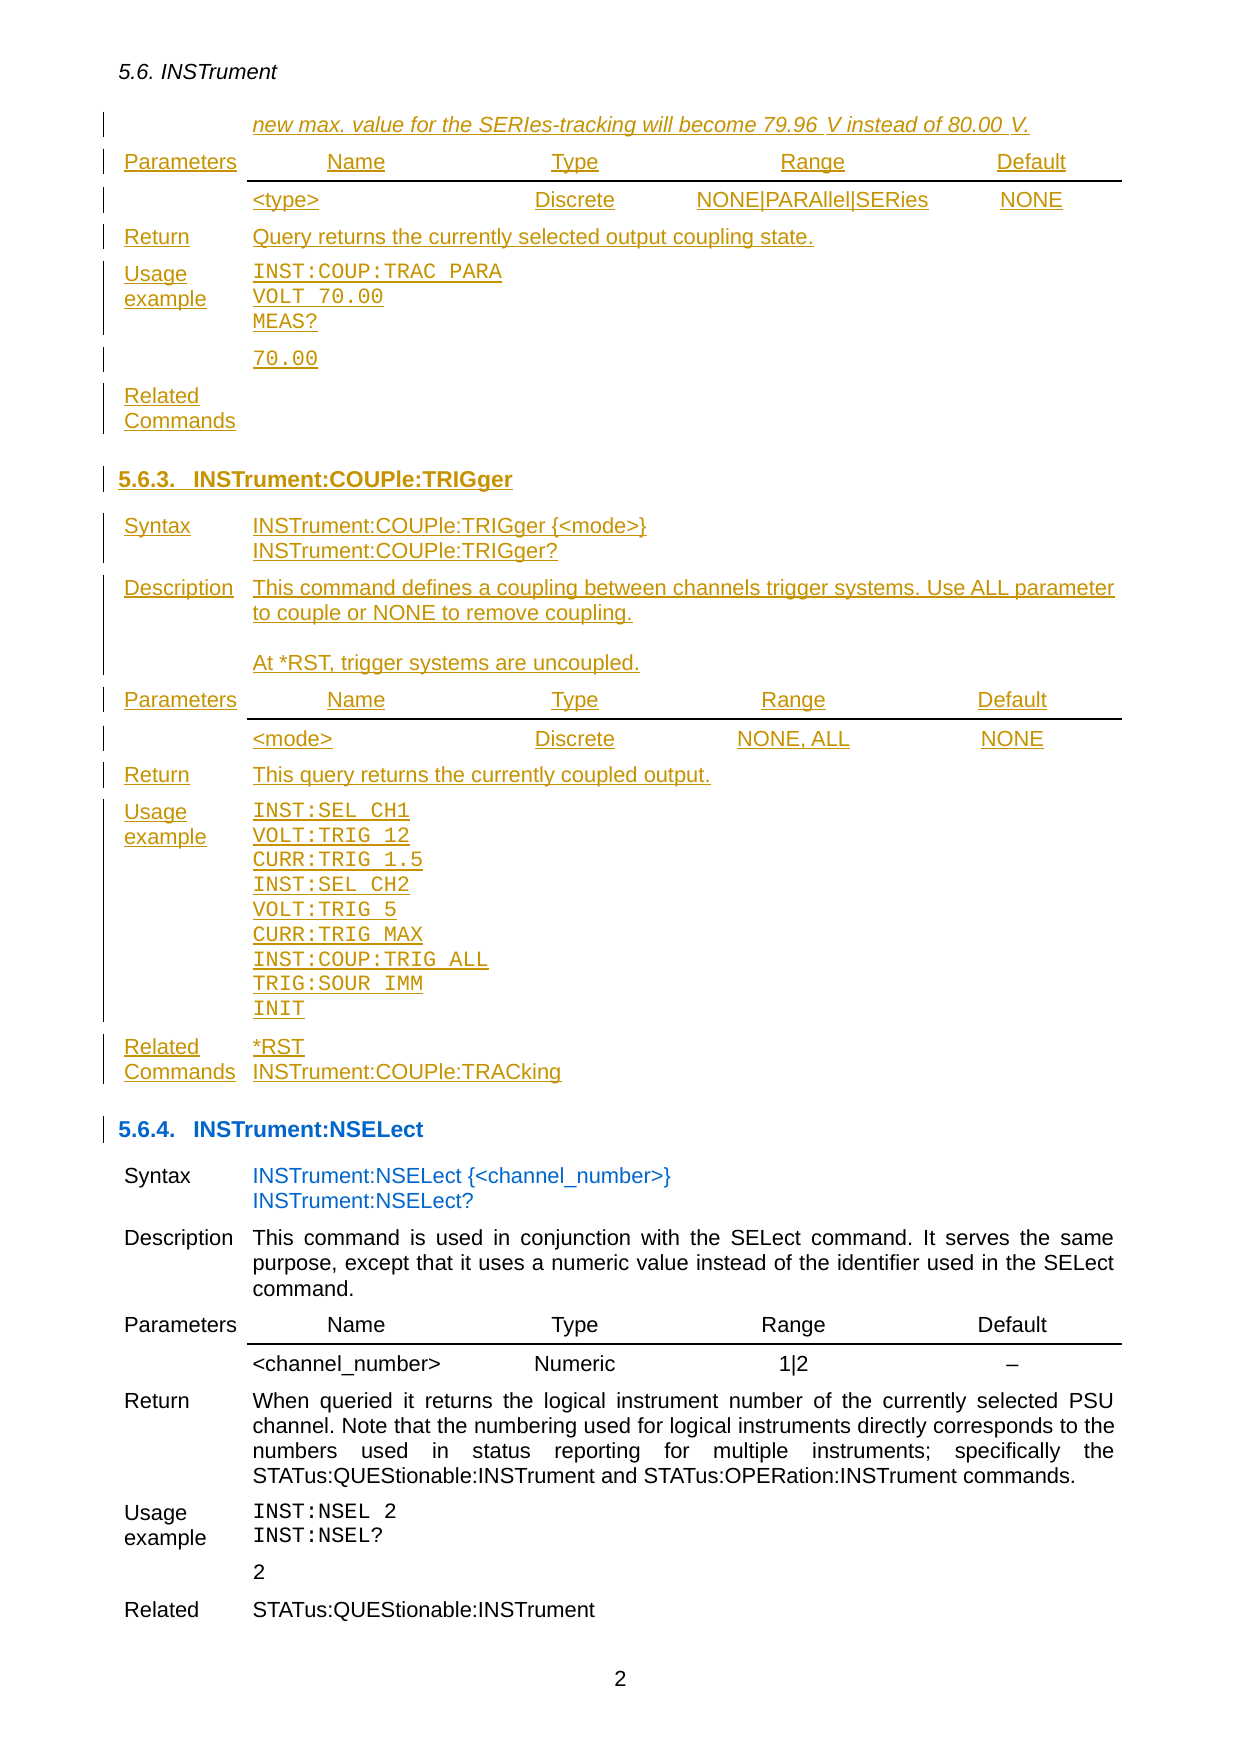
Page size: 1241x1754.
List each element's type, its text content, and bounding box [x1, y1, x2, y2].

table_cell NONE|PARAllel|SERies [684, 182, 941, 218]
table_cell INST:COUP:TRAC PARA VOLT 70.00 MEAS? 70.00 [247, 255, 1122, 377]
table_cell This command is used in conjunction with the SELect command. It serves the same purpose, except that it uses a numeric value instead of the identifier used in the SELect command. [247, 1219, 1122, 1306]
table_cell Return [118, 218, 247, 255]
table_cell Type [465, 143, 684, 179]
table_cell *RST INSTrument:COUPle:TRACking [247, 1028, 1122, 1090]
table_cell Name [247, 681, 465, 718]
table_cell Range [684, 1306, 903, 1343]
table_cell Range [684, 681, 903, 718]
table_cell Discrete [465, 182, 684, 218]
table_cell [118, 106, 247, 143]
table_cell Query returns the currently selected output coupling state. [247, 218, 1122, 255]
table_header Syntax [118, 507, 247, 569]
table_cell Numeric [465, 1345, 684, 1382]
table_cell This command defines a coupling between channels trigger systems. Use ALL parameter to couple or NONE to remove coupling. At *RST, trigger systems are uncoupled. [247, 569, 1122, 681]
table_cell Type [465, 1306, 684, 1343]
table_cell This query returns the currently coupled output. [247, 757, 1122, 793]
table_cell Related [118, 1592, 247, 1628]
subtitle INSTrument:COUPle:TRIGger [118, 466, 1122, 492]
table_cell Name [247, 143, 465, 179]
table_cell Description [118, 569, 247, 681]
table_cell <mode> [247, 720, 465, 757]
table_cell <channel_number> [247, 1345, 465, 1382]
table_cell <type> [247, 182, 465, 218]
subtitle INSTrument:NSELect [118, 1116, 1122, 1143]
table_cell Return [118, 757, 247, 793]
table_cell STATus:QUEStionable:INSTrument [247, 1592, 1122, 1628]
table_cell Usage example [118, 255, 247, 377]
table_cell Name [247, 1306, 465, 1343]
table_cell Related Commands [118, 1028, 247, 1090]
table_cell Range [684, 143, 941, 179]
table_cell NONE, ALL [684, 720, 903, 757]
table_cell [247, 378, 1122, 439]
table_cell Type [465, 681, 684, 718]
table_cell NONE [941, 182, 1122, 218]
table_cell new max. value for the SERIes-tracking will become 79.96 V instead of 80.00 V. [247, 106, 1122, 143]
table_cell When queried it returns the logical instrument number of the currently selected PSU channel. Note that the numbering used for logical instruments directly corresponds to the numbers used in status reporting for multiple instruments; specifically the STATus:QUEStionable:INSTrument and STATus:OPERation:INSTrument commands. [247, 1382, 1122, 1494]
table_cell Default [941, 143, 1122, 179]
table_cell Discrete [465, 720, 684, 757]
table_cell 1|2 [684, 1345, 903, 1382]
table_cell Usage example [118, 1494, 247, 1592]
table_cell Description [118, 1219, 247, 1306]
table_cell INST:SEL CH1 VOLT:TRIG 12 CURR:TRIG 1.5 INST:SEL CH2 VOLT:TRIG 5 CURR:TRIG MAX INST:COUP:TRIG ALL TRIG:SOUR IMM INIT [247, 793, 1122, 1028]
table_cell Parameters [118, 681, 247, 757]
table_cell Related Commands [118, 378, 247, 439]
table_header Syntax [118, 1158, 247, 1219]
table_cell Return [118, 1382, 247, 1494]
table_header INSTrument:NSELect {<channel_number>} INSTrument:NSELect? [247, 1158, 1122, 1219]
table_cell Parameters [118, 143, 247, 218]
table_header INSTrument:COUPle:TRIGger {<mode>} INSTrument:COUPle:TRIGger? [247, 507, 1122, 569]
table_cell – [903, 1345, 1122, 1382]
table_cell Default [903, 1306, 1122, 1343]
table_cell Parameters [118, 1306, 247, 1382]
table_cell NONE [903, 720, 1122, 757]
table_cell Default [903, 681, 1122, 718]
table_cell Usage example [118, 793, 247, 1028]
table_cell INST:NSEL 2 INST:NSEL? 2 [247, 1494, 1122, 1592]
